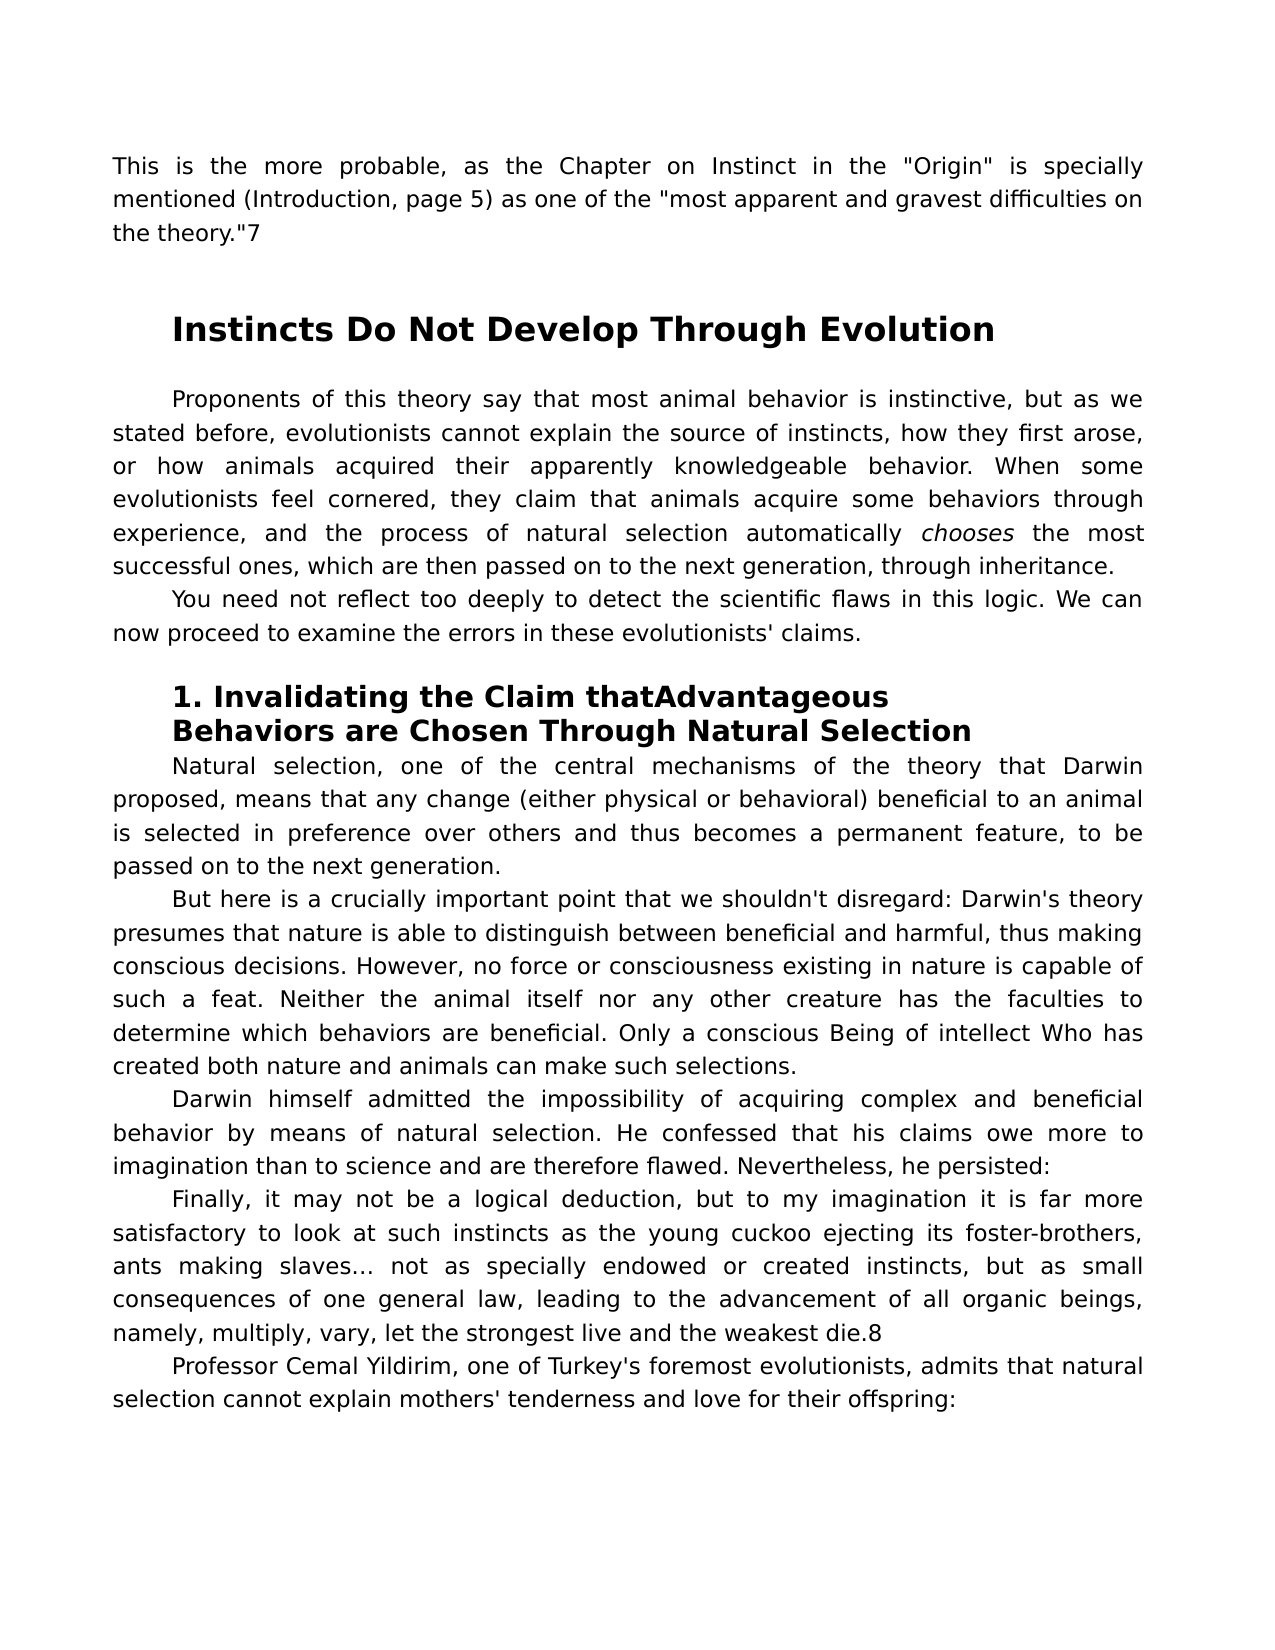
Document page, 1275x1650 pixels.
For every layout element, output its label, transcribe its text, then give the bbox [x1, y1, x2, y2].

text Finally, it may not be a logical deduction, but to my imagination it is far more satisfactory to look at such instincts as the young cuckoo ejecting its foster-brothers, ants making slaves… not as specially endowed or created instincts, but as small consequences of one general law, leading to the advancement of all organic beings, namely, multiply, vary, let the strongest live and the weakest die.8 [112, 1181, 1145, 1348]
text You need not reflect too deeply to detect the scientific flaws in this logic. We can now proceed to examine the errors in these evolutionists' claims. [112, 581, 1145, 648]
text Behaviors are Chosen Through Natural Selection [112, 714, 1145, 748]
text Proponents of this theory say that most animal behavior is instinctive, but as we stated before, evolutionists cannot explain the source of instincts, how they first arose, or how animals acquired their apparently knowledgeable behavior. When some evolutionists feel cornered, they claim that animals acquire some behaviors through experience, and the process of natural selection automatically chooses the most successful ones, which are then passed on to the next generation, through inheritance. [112, 381, 1145, 581]
text But here is a crucially important point that we shouldn't disregard: Darwin's theory presumes that nature is able to distinguish between beneficial and harmful, thus making conscious decisions. However, no force or consciousness existing in nature is capable of such a feat. Neither the animal itself nor any other creature has the faculties to determine which behaviors are beneficial. Only a conscious Being of intellect Who has created both nature and animals can make such selections. [112, 881, 1145, 1081]
text Professor Cemal Yildirim, one of Turkey's foremost evolutionists, admits that natural selection cannot explain mothers' tenderness and love for their offspring: [112, 1348, 1145, 1414]
text Instincts Do Not Develop Through Evolution [112, 314, 1145, 348]
text Natural selection, one of the central mechanisms of the theory that Darwin proposed, means that any change (either physical or behavioral) beneficial to an animal is selected in preference over others and thus becomes a permanent feature, to be passed on to the next generation. [112, 748, 1145, 881]
text 1. Invalidating the Claim thatAdvantageous [112, 681, 1145, 714]
text This is the more probable, as the Chapter on Instinct in the "Origin" is specially mentioned (Introduction, page 5) as one of the "most apparent and gravest difficulties on the theory."7 [112, 148, 1145, 248]
text Darwin himself admitted the impossibility of acquiring complex and beneficial behavior by means of natural selection. He confessed that his claims owe more to imagination than to science and are therefore flawed. Nevertheless, he persisted: [112, 1081, 1145, 1181]
